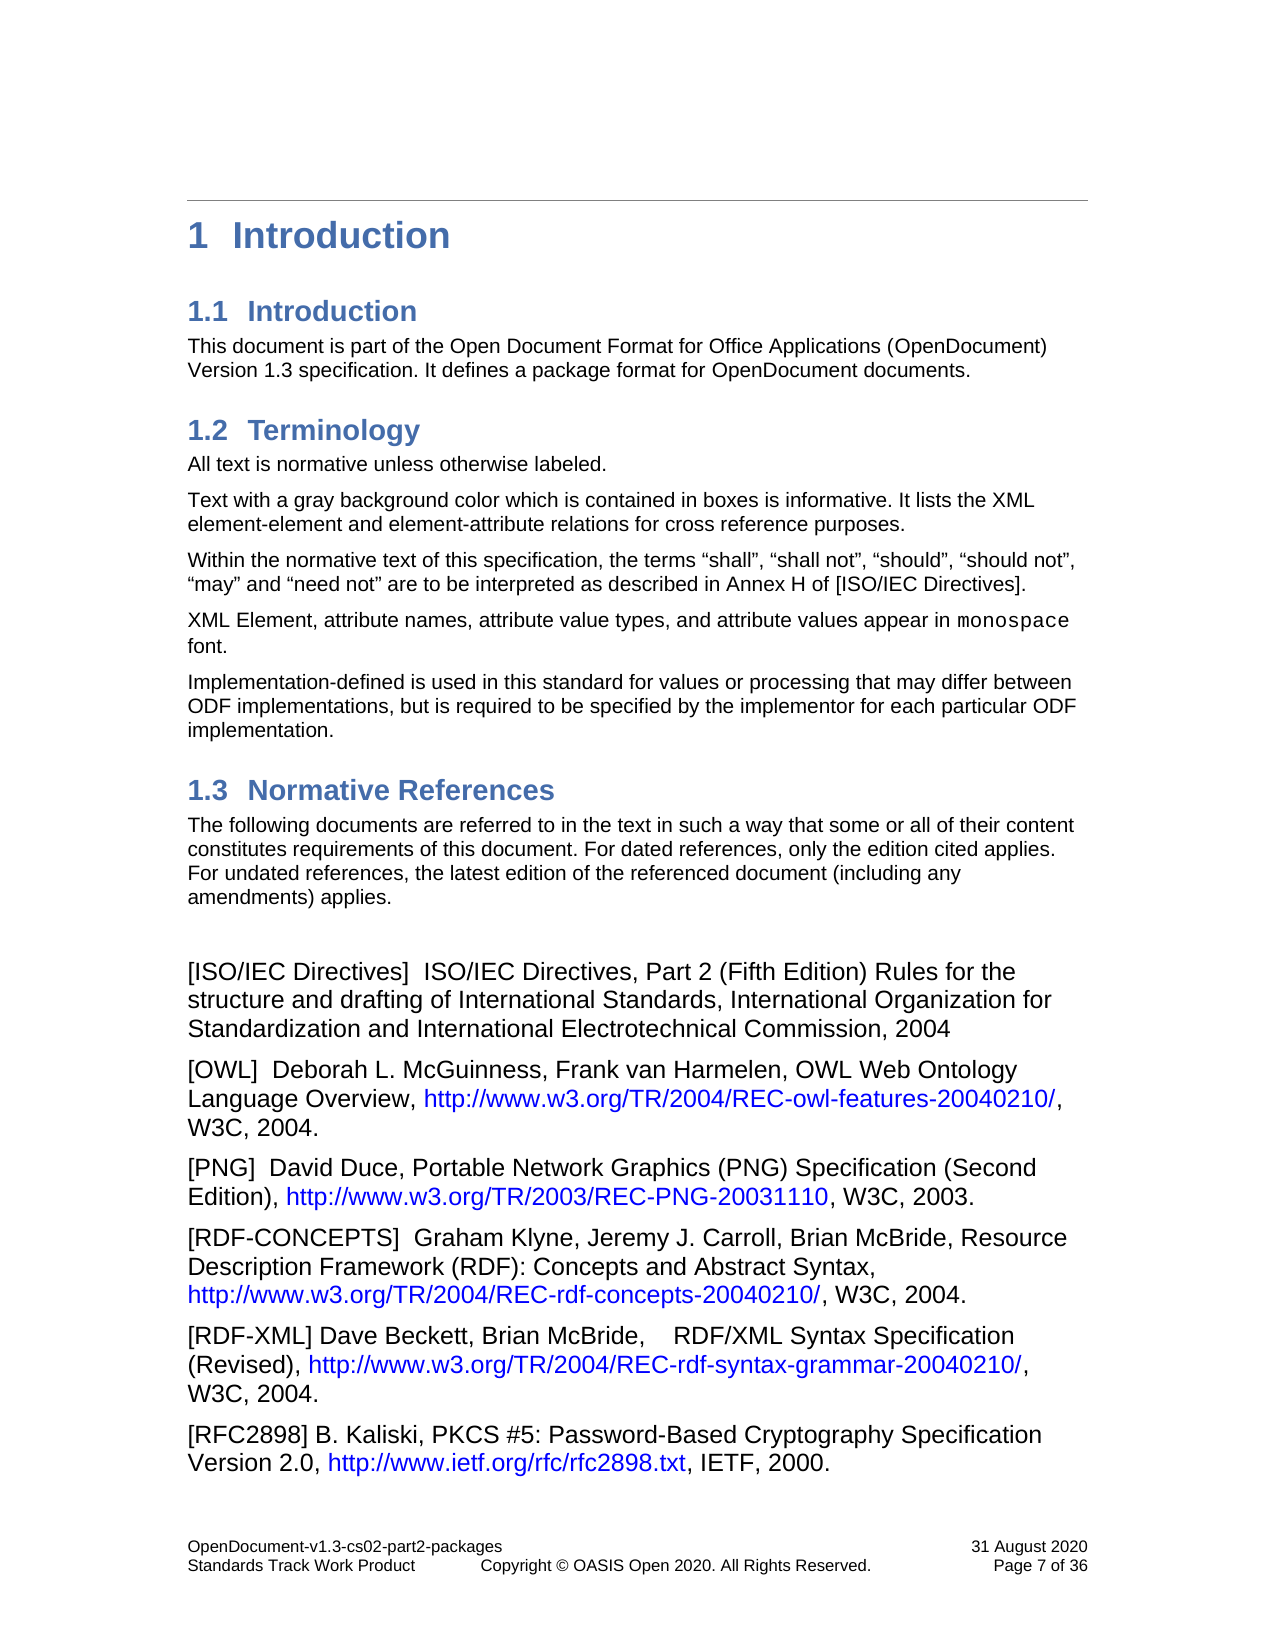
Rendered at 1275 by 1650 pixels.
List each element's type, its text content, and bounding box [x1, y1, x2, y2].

text [OWL] Deborah L. McGuinness, Frank van Harmelen, OWL Web Ontology Language Overview, http://www.w3.org/TR/2004/REC-owl-features-20040210/, W3C, 2004. [187, 1055, 1088, 1141]
text Text with a gray background color which is contained in boxes is informative. It lists the XML element-element and element-attribute relations for cross reference purposes. [187, 488, 1088, 536]
text [RDF-XML] Dave Beckett, Brian McBride, RDF/XML Syntax Specification (Revised), http://www.w3.org/TR/2004/REC-rdf-syntax-grammar-20040210/, W3C, 2004. [187, 1321, 1088, 1407]
subtitle Introduction [187, 294, 1088, 328]
subtitle Normative References [187, 773, 1088, 807]
text Within the normative text of this specification, the terms “shall”, “shall not”, “should”, “should not”, “may” and “need not” are to be interpreted as described in Annex H of [ISO/IEC Directives]. [187, 548, 1088, 596]
subtitle Terminology [187, 413, 1088, 446]
text [RDF-CONCEPTS] Graham Klyne, Jeremy J. Carroll, Brian McBride, Resource Description Framework (RDF): Concepts and Abstract Syntax, http://www.w3.org/TR/2004/REC-rdf-concepts-20040210/, W3C, 2004. [187, 1223, 1088, 1309]
text All text is normative unless otherwise labeled. [187, 452, 1088, 476]
text [PNG] David Duce, Portable Network Graphics (PNG) Specification (Second Edition), http://www.w3.org/TR/2003/REC-PNG-20031110, W3C, 2003. [187, 1153, 1088, 1211]
subtitle Introduction [187, 201, 1088, 257]
text [ISO/IEC Directives] ISO/IEC Directives, Part 2 (Fifth Edition) Rules for the structure and drafting of International Standards, International Organization for Standardization and International Electrotechnical Commission, 2004 [187, 957, 1088, 1043]
text This document is part of the Open Document Format for Office Applications (OpenDocument) Version 1.3 specification. It defines a package format for OpenDocument documents. [187, 334, 1088, 382]
text The following documents are referred to in the text in such a way that some or all of their content constitutes requirements of this document. For dated references, only the edition cited applies. For undated references, the latest edition of the referenced document (including any amendments) applies. [187, 813, 1088, 908]
text [RFC2898] B. Kaliski, PKCS #5: Password-Based Cryptography Specification Version 2.0, http://www.ietf.org/rfc/rfc2898.txt, IETF, 2000. [187, 1419, 1088, 1477]
text Implementation-defined is used in this standard for values or processing that may differ between ODF implementations, but is required to be specified by the implementor for each particular ODF implementation. [187, 670, 1088, 742]
text XML Element, attribute names, attribute value types, and attribute values appear in monospace font. [187, 608, 1088, 658]
